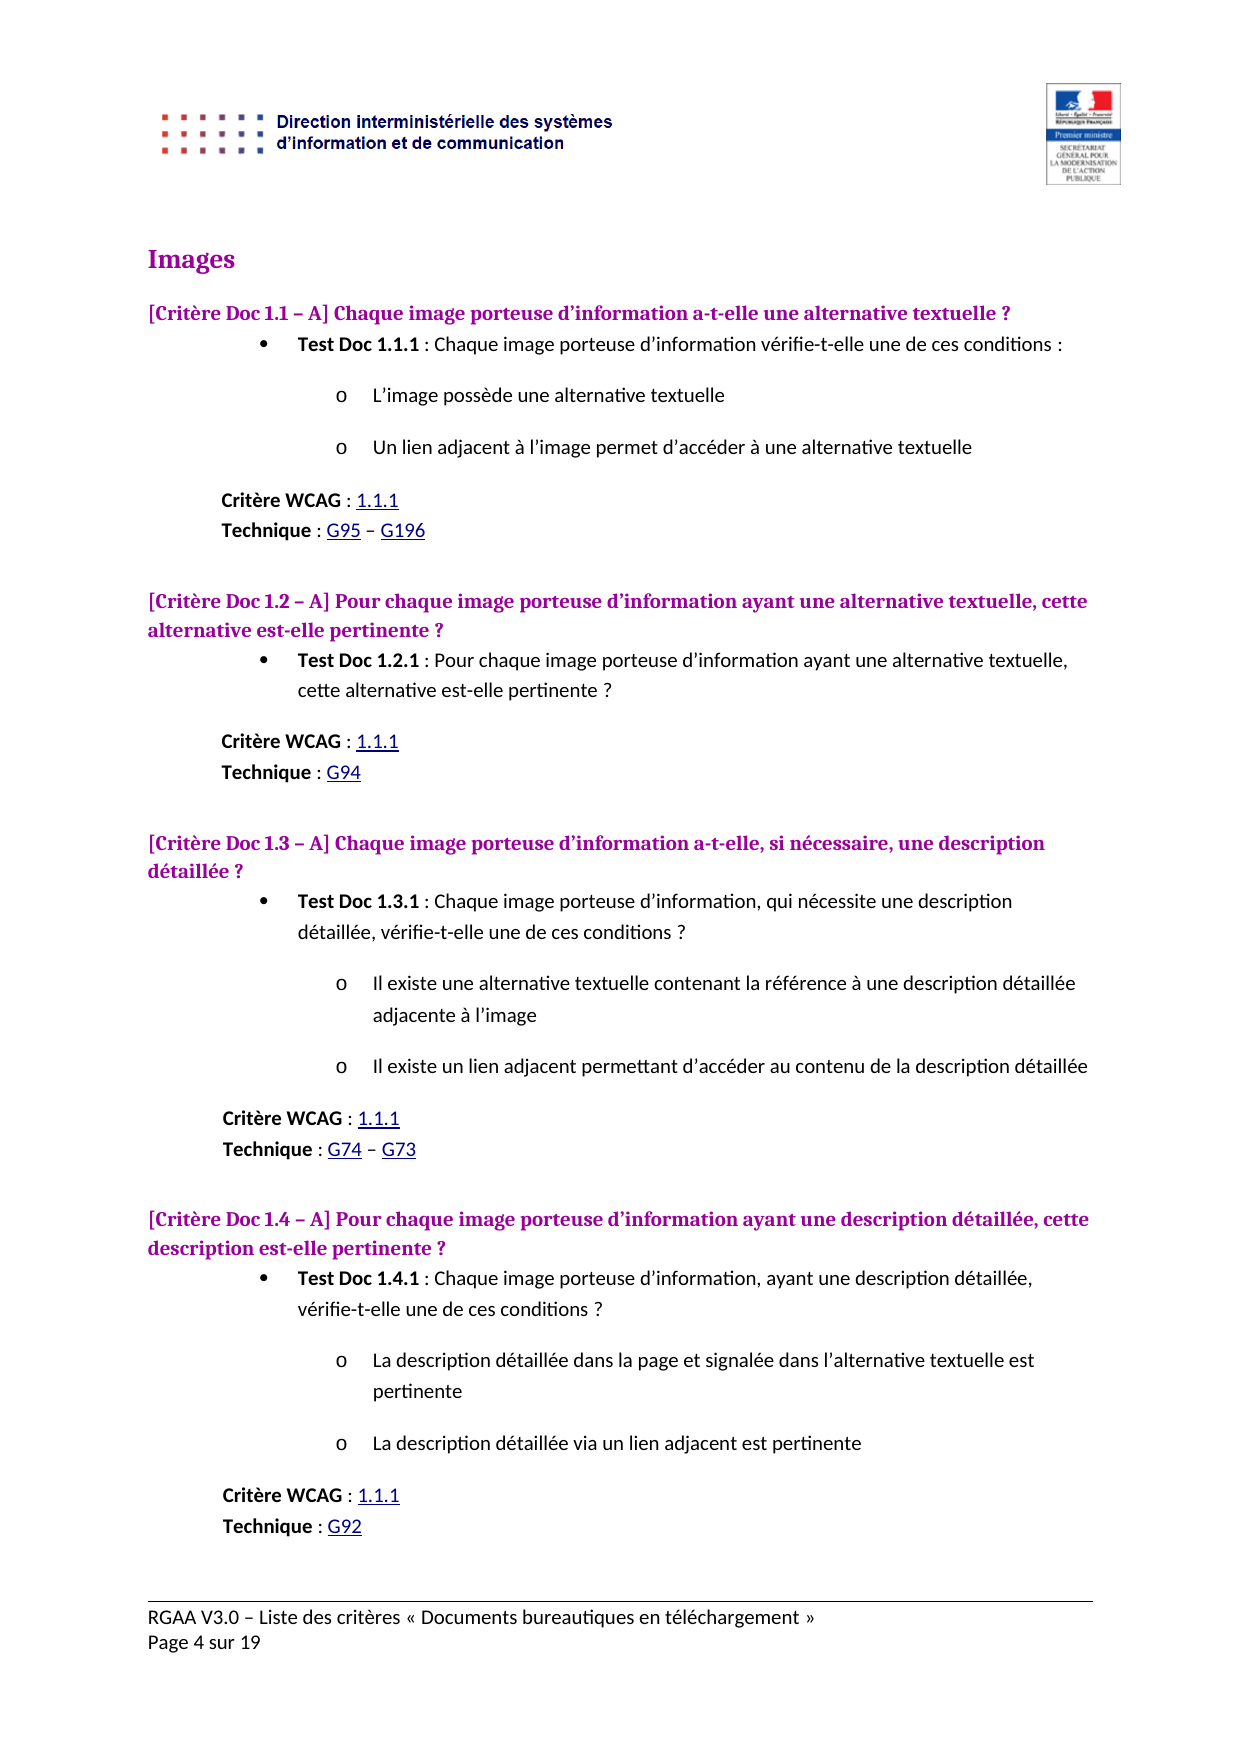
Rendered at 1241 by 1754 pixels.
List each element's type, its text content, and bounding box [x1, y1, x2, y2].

list Test Doc 1.2.1 : Pour chaque image porteuse d’information ayant une alternative textuelle, cette alternative est-elle pertinente ? [260, 647, 1093, 703]
picture [147, 73, 1129, 195]
list Test Doc 1.1.1 : Chaque image porteuse d’information vérifie-t-elle une de ces conditions : [260, 331, 1093, 356]
list La description détaillée dans la page et signalée dans l’alternative textuelle est pertinente [335, 1347, 1093, 1404]
list Critère WCAG : 1.1.1 Technique : G92 [223, 1482, 1093, 1538]
subtitle [Critère Doc 1.1 – A] Chaque image porteuse d’information a-t-elle une alternative textuelle ? [148, 302, 1093, 326]
text Critère WCAG : 1.1.1 Technique : G94 [221, 729, 1093, 784]
subtitle [Critère Doc 1.2 – A] Pour chaque image porteuse d’information ayant une alternative textuelle, cette alternative est-elle pertinente ? [148, 589, 1093, 642]
list Un lien adjacent à l’image permet d’accéder à une alternative textuelle [335, 434, 1093, 461]
list Test Doc 1.4.1 : Chaque image porteuse d’information, ayant une description détaillée, vérifie-t-elle une de ces conditions ? [260, 1266, 1093, 1321]
list Il existe une alternative textuelle contenant la référence à une description détaillée adjacente à l’image [335, 970, 1093, 1027]
list L’image possède une alternative textuelle [335, 382, 1093, 408]
subtitle Images [148, 244, 1093, 275]
text Critère WCAG : 1.1.1 Technique : G95 – G196 [221, 487, 1093, 543]
list La description détaillée via un lien adjacent est pertinente [335, 1430, 1093, 1456]
subtitle [Critère Doc 1.3 – A] Chaque image porteuse d’information a-t-elle, si nécessaire, une description détaillée ? [148, 831, 1093, 884]
list Test Doc 1.3.1 : Chaque image porteuse d’information, qui nécessite une description détaillée, vérifie-t-elle une de ces conditions ? [260, 889, 1093, 944]
list Il existe un lien adjacent permettant d’accéder au contenu de la description détaillée [335, 1053, 1093, 1079]
subtitle [Critère Doc 1.4 – A] Pour chaque image porteuse d’information ayant une description détaillée, cette description est-elle pertinente ? [148, 1208, 1093, 1261]
list Critère WCAG : 1.1.1 Technique : G74 – G73 [223, 1106, 1093, 1161]
